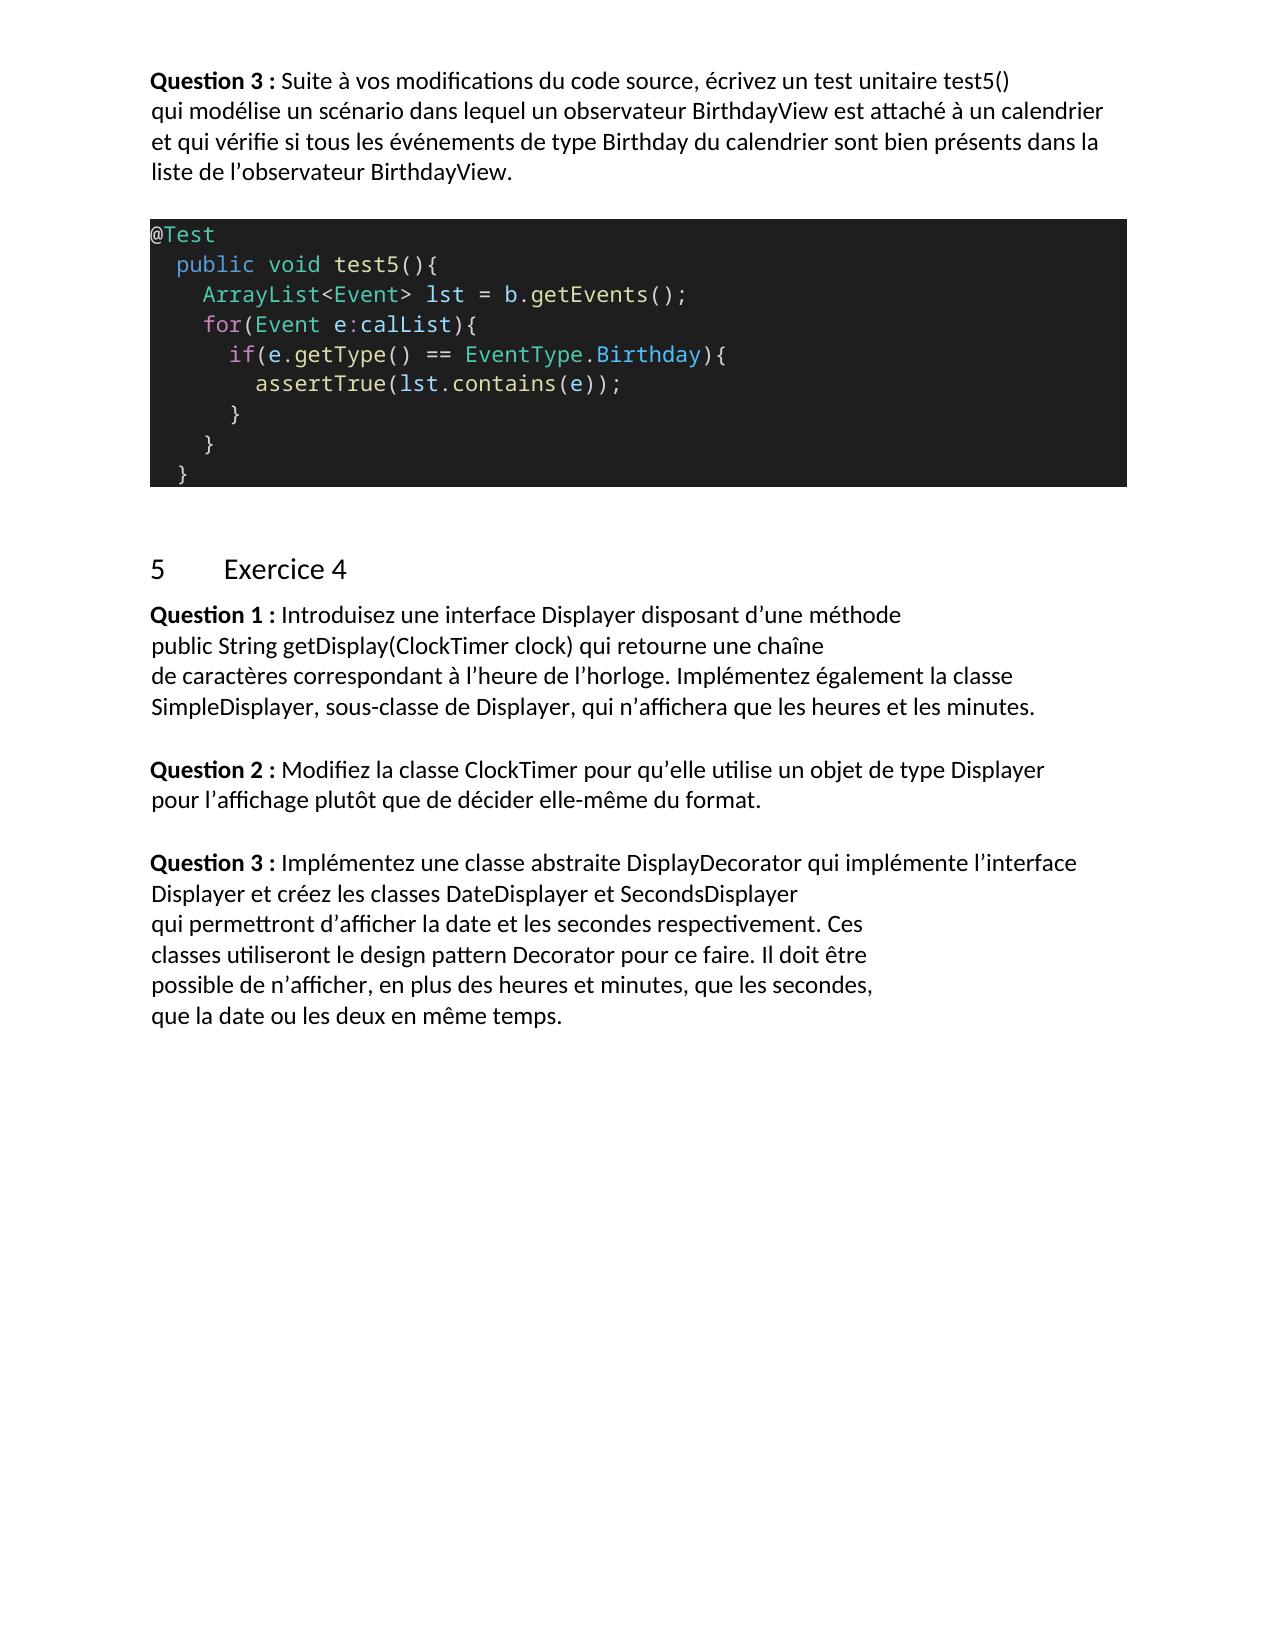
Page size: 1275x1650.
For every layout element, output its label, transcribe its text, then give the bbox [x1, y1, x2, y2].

text Question 2 : Modifiez la classe ClockTimer pour qu’elle utilise un objet de type Displayer pour l’affichage plutôt que de décider elle-même du format. [150, 754, 1127, 815]
text for(Event e:calList){ [150, 309, 1127, 338]
text ArrayList<Event> lst = b.getEvents(); [150, 279, 1127, 309]
subtitle Exercice 4 [150, 550, 1127, 587]
text @Test [150, 219, 1127, 249]
text if(e.getType() == EventType.Birthday){ [150, 338, 1127, 368]
text Question 1 : Introduisez une interface Displayer disposant d’une méthode public String getDisplay(ClockTimer clock) qui retourne une chaîne de caractères correspondant à l’heure de l’horloge. Implémentez également la classe SimpleDisplayer, sous-classe de Displayer, qui n’affichera que les heures et les minutes. [150, 599, 1127, 722]
text assertTrue(lst.contains(e)); [150, 368, 1127, 398]
text Question 3 : Suite à vos modifications du code source, écrivez un test unitaire test5() qui modélise un scénario dans lequel un observateur BirthdayView est attaché à un calendrier et qui vérifie si tous les événements de type Birthday du calendrier sont bien présents dans la liste de l’observateur BirthdayView. [150, 65, 1127, 187]
text public void test5(){ [150, 249, 1127, 279]
text } [150, 458, 1127, 487]
text Question 3 : Implémentez une classe abstraite DisplayDecorator qui implémente l’interface Displayer et créez les classes DateDisplayer et SecondsDisplayer qui permettront d’afficher la date et les secondes respectivement. Ces classes utiliseront le design pattern Decorator pour ce faire. Il doit être possible de n’afficher, en plus des heures et minutes, que les secondes, que la date ou les deux en même temps. [150, 847, 1127, 1030]
text } [150, 398, 1127, 428]
text } [150, 428, 1127, 458]
